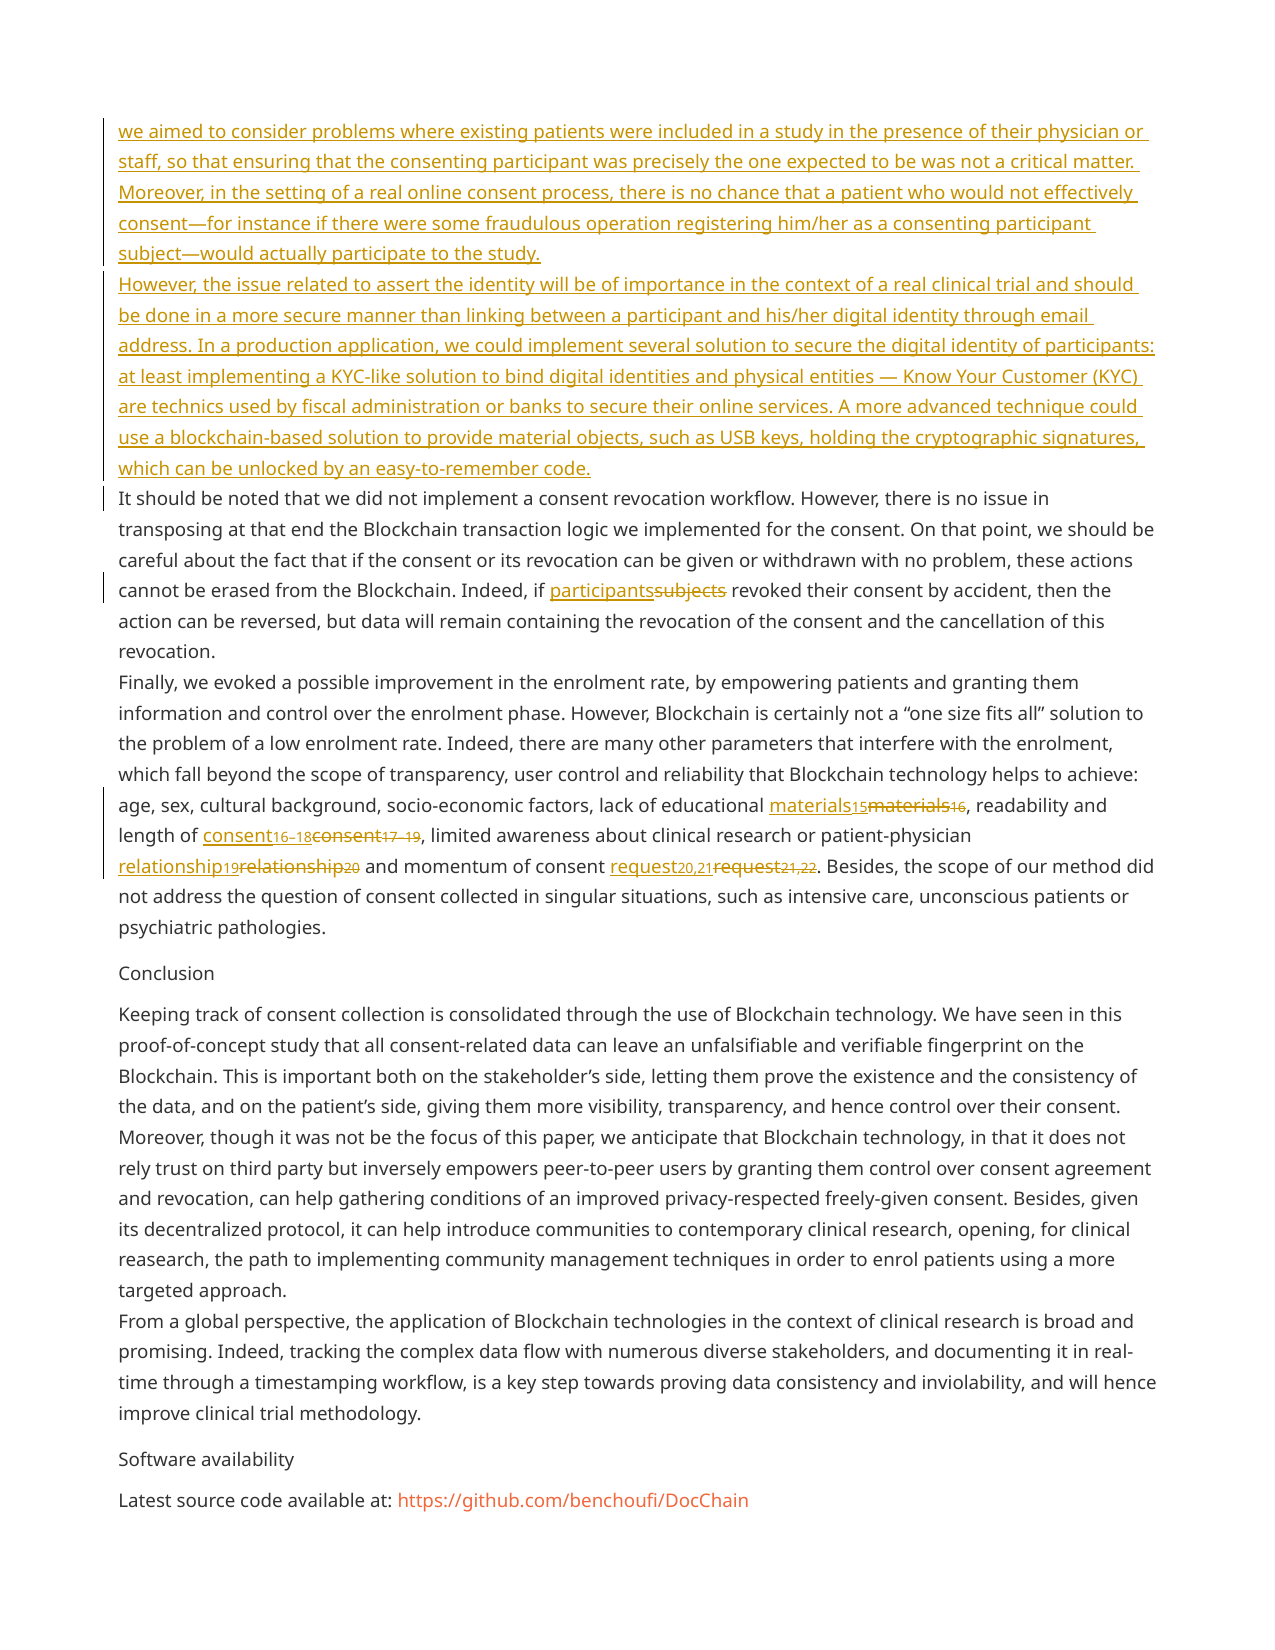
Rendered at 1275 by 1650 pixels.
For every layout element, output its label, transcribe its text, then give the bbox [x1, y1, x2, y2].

subtitle Software availability [118, 1446, 1157, 1472]
text It should be noted that we did not implement a consent revocation workflow. However, there is no issue in transposing at that end the Blockchain transaction logic we implemented for the consent. On that point, we should be careful about the fact that if the consent or its revocation can be given or withdrawn with no problem, these actions cannot be erased from the Blockchain. Indeed, if participants revoked their consent by accident, then the action can be reversed, but data will remain containing the revocation of the consent and the cancellation of this revocation. [118, 486, 1157, 664]
text Latest source code available at: https://github.com/benchoufi/DocChain [118, 1487, 1157, 1513]
text Finally, we evoked a possible improvement in the enrolment rate, by empowering patients and granting them information and control over the enrolment phase. However, Blockchain is certainly not a “one size fits all” solution to the problem of a low enrolment rate. Indeed, there are many other parameters that interfere with the enrolment, which fall beyond the scope of transparency, user control and reliability that Blockchain technology helps to achieve: age, sex, cultural background, socio-economic factors, lack of educational materials15, readability and length of consent16–18, limited awareness about clinical research or patient-physician relationship19 and momentum of consent request20,21. Besides, the scope of our method did not address the question of consent collected in singular situations, such as intensive care, unconscious patients or psychiatric pathologies. [118, 669, 1157, 940]
subtitle Conclusion [118, 961, 1157, 986]
text Moreover, though it was not be the focus of this paper, we anticipate that Blockchain technology, in that it does not rely trust on third party but inversely empowers peer-to-peer users by granting them control over consent agreement and revocation, can help gathering conditions of an improved privacy-respected freely-given consent. Besides, given its decentralized protocol, it can help introduce communities to contemporary clinical research, opening, for clinical reasearch, the path to implementing community management techniques in order to enrol patients using a more targeted approach. [118, 1124, 1157, 1303]
text However, the issue related to assert the identity will be of importance in the context of a real clinical trial and should be done in a more secure manner than linking between a participant and his/her digital identity through email address. In a production application, we could implement several solution to secure the digital identity of participants: at least implementing a KYC-like solution to bind digital identities and physical entities — Know Your Customer (KYC) are technics used by fiscal administration or banks to secure their online services. A more advanced technique could use a blockchain-based solution to provide material objects, such as USB keys, holding the cryptographic signatures, which can be unlocked by an easy-to-remember code. [118, 271, 1157, 481]
text From a global perspective, the application of Blockchain technologies in the context of clinical research is broad and promising. Indeed, tracking the complex data flow with numerous diverse stakeholders, and documenting it in real-time through a timestamping workflow, is a key step towards proving data consistency and inviolability, and will hence improve clinical trial methodology. [118, 1308, 1157, 1425]
text Keeping track of consent collection is consolidated through the use of Blockchain technology. We have seen in this proof-of-concept study that all consent-related data can leave an unfalsifiable and verifiable fingerprint on the Blockchain. This is important both on the stakeholder’s side, letting them prove the existence and the consistency of the data, and on the patient’s side, giving them more visibility, transparency, and hence control over their consent. [118, 1002, 1157, 1119]
text we aimed to consider problems where existing patients were included in a study in the presence of their physician or staff, so that ensuring that the consenting participant was precisely the one expected to be was not a critical matter. Moreover, in the setting of a real online consent process, there is no chance that a patient who would not effectively consent—for instance if there were some fraudulous operation registering him/her as a consenting participant subject—would actually participate to the study. [118, 118, 1157, 266]
